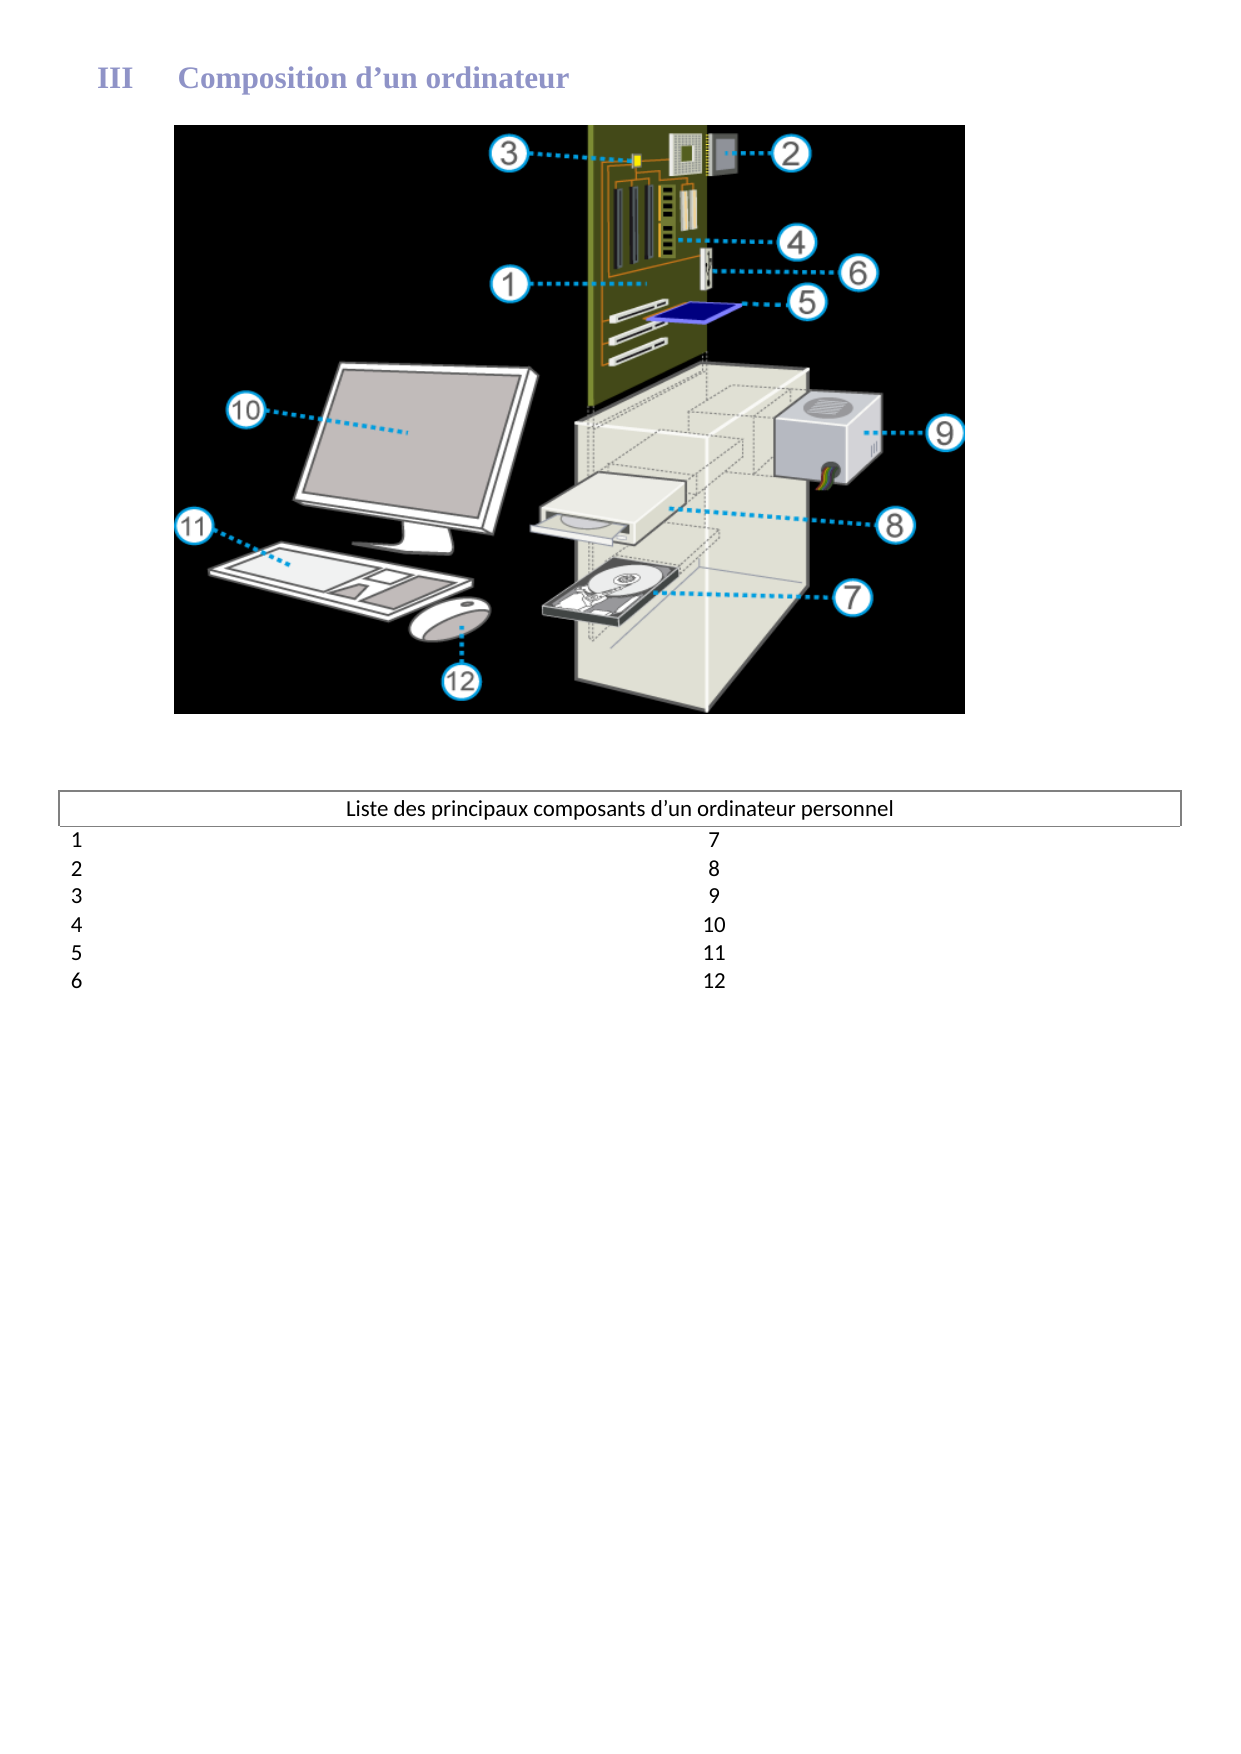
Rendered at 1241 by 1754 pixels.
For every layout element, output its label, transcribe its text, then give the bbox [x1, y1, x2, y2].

table_cell 12 [688, 966, 740, 994]
table_cell [740, 826, 1181, 854]
picture [928, 417, 963, 449]
table_cell [740, 882, 1181, 910]
table_cell [94, 827, 687, 854]
table_cell 2 [59, 854, 94, 882]
table_cell 5 [59, 938, 94, 966]
subtitle Composition d’un ordinateur [59, 59, 1181, 95]
table_cell [94, 938, 687, 966]
table_cell 7 [688, 827, 740, 854]
table_cell 6 [59, 966, 94, 994]
table_cell [94, 854, 687, 882]
table_cell 1 [59, 827, 94, 854]
table_cell [94, 966, 687, 994]
table_cell [94, 882, 687, 910]
table_cell 10 [688, 910, 740, 938]
table_cell 8 [688, 854, 740, 882]
table_cell 9 [688, 882, 740, 910]
table_cell [740, 966, 1181, 994]
table_cell [740, 938, 1181, 966]
table_header Liste des principaux composants d’un ordinateur personnel [60, 792, 1180, 826]
table_cell 3 [59, 882, 94, 910]
table_cell [94, 910, 687, 938]
picture [177, 510, 212, 542]
table_cell [740, 910, 1181, 938]
table_cell [740, 854, 1181, 882]
table_cell 11 [688, 938, 740, 966]
table_cell 4 [59, 910, 94, 938]
picture [174, 125, 965, 714]
